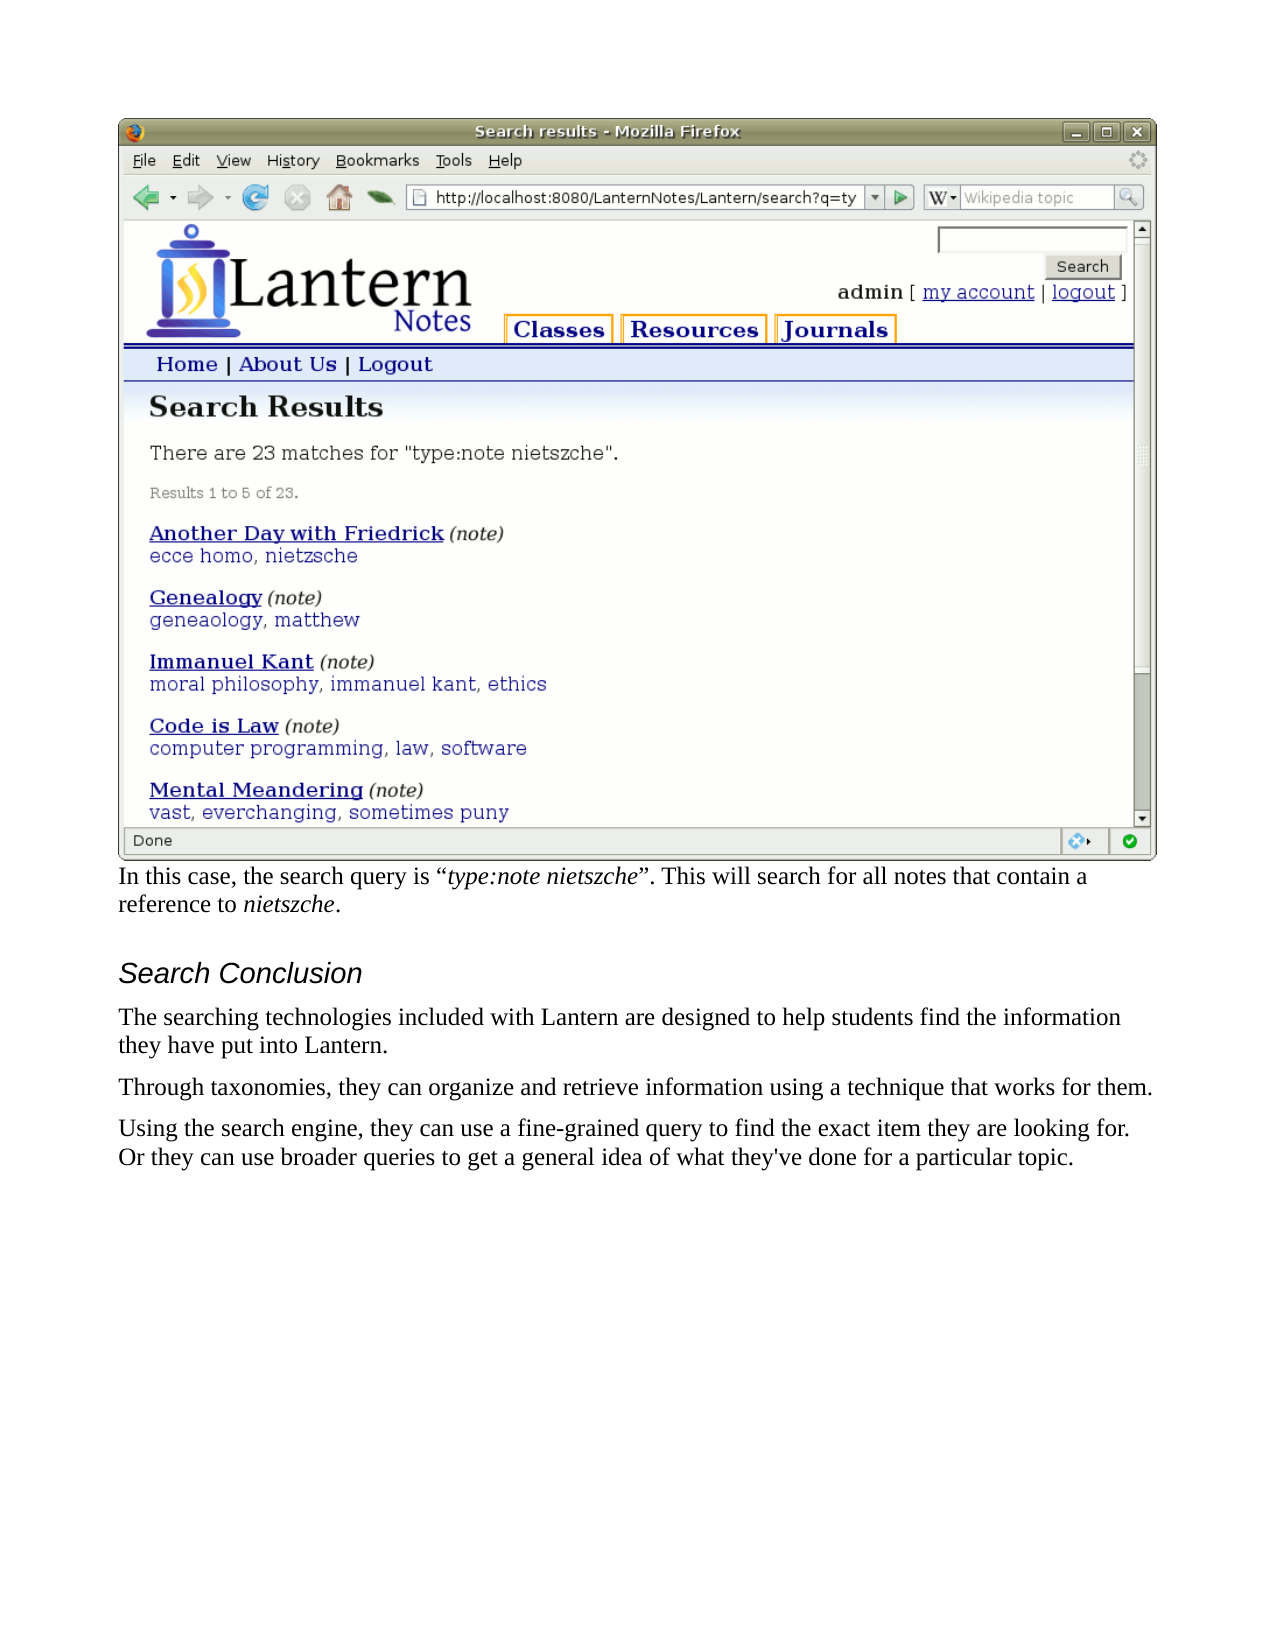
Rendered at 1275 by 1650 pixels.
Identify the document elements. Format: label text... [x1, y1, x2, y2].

text The searching technologies included with Lantern are designed to help students find the information they have put into Lantern. [118, 1002, 1157, 1059]
text In this case, the search query is “type:note nietszche”. This will search for all notes that contain a reference to nietszche. [118, 861, 1157, 918]
subtitle Search Conclusion [118, 956, 1157, 989]
picture [118, 118, 1157, 861]
text Through taxonomies, they can organize and retrieve information using a technique that works for them. [118, 1072, 1157, 1101]
text Using the search engine, they can use a fine-grained query to find the exact item they are looking for. Or they can use broader queries to get a general idea of what they've done for a particular topic. [118, 1113, 1157, 1171]
